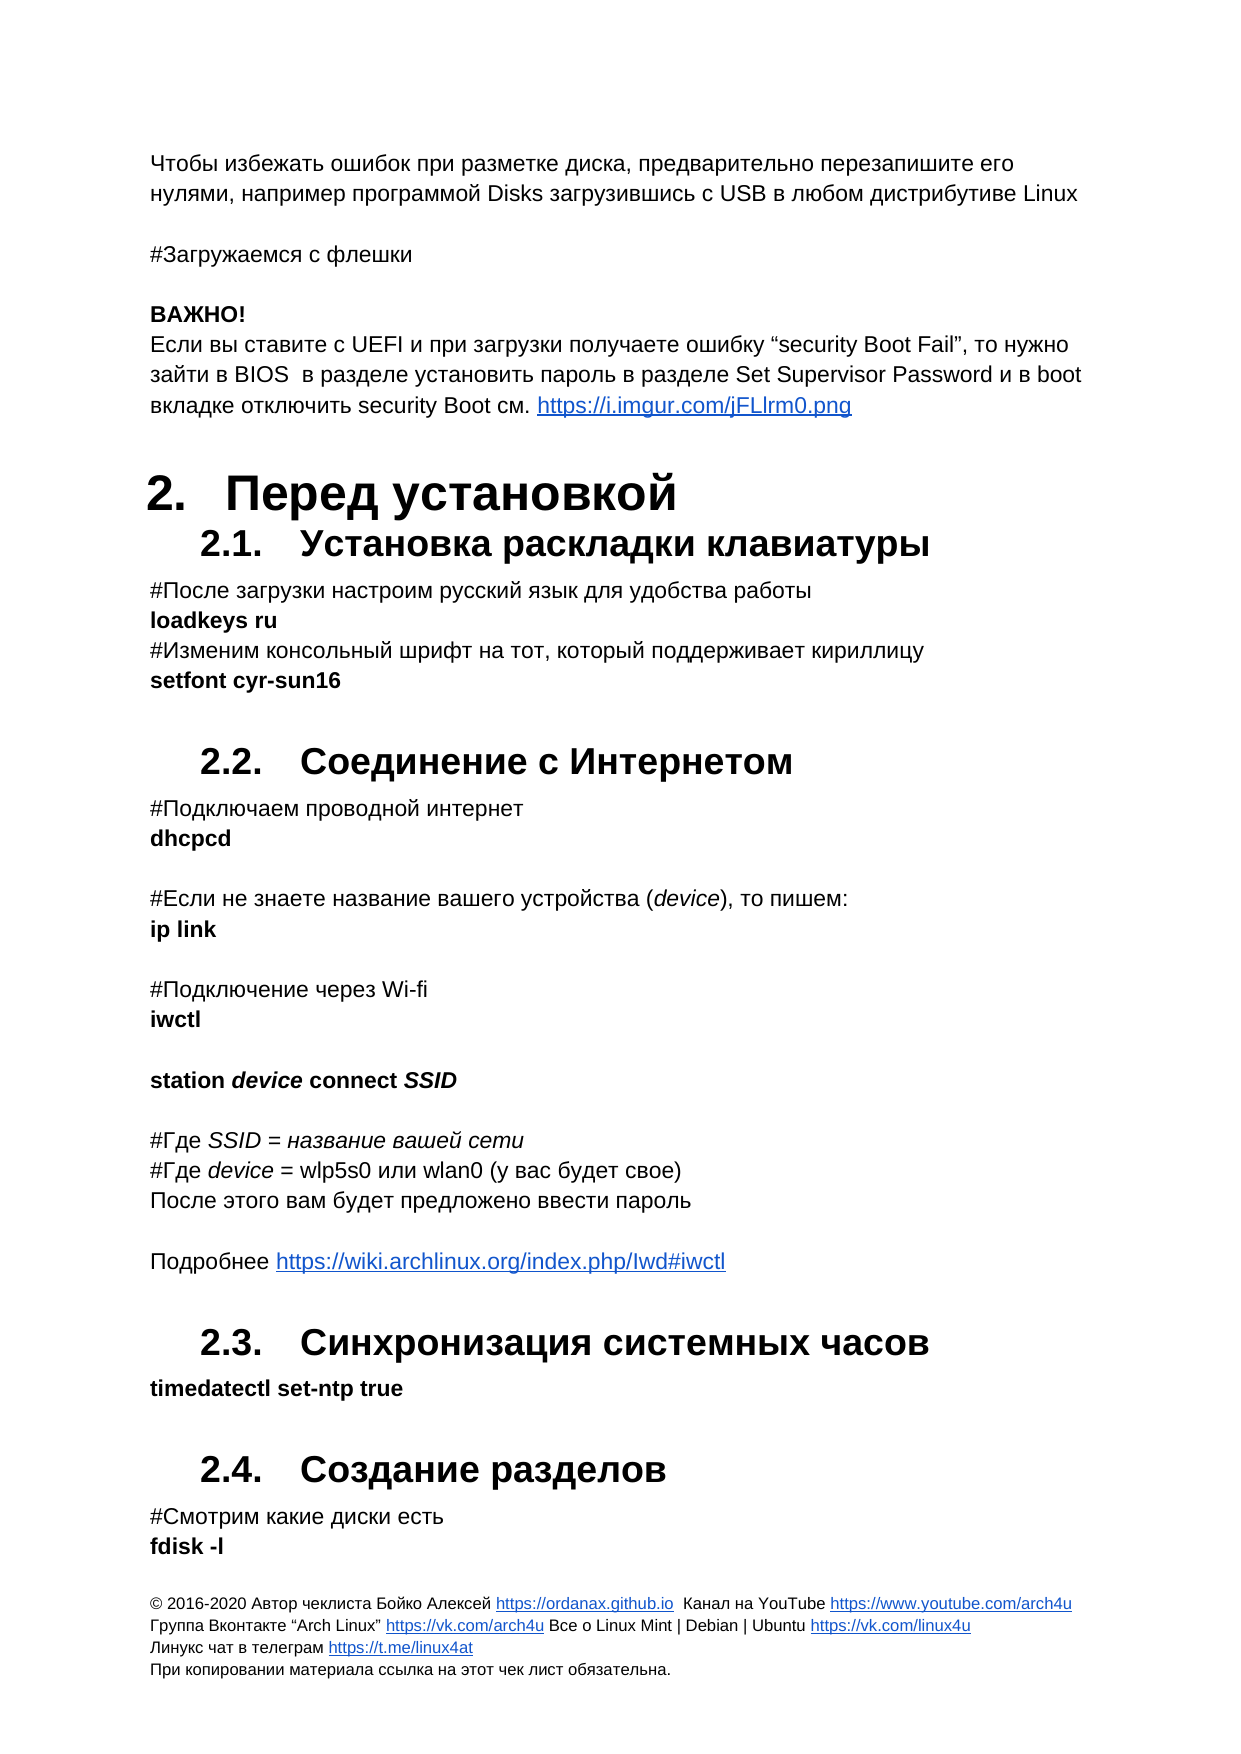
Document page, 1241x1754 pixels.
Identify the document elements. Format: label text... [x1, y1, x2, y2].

text station device connect SSID [150, 1067, 1090, 1093]
text #Подключение через Wi-fi [150, 976, 1090, 1002]
text #Загружаемся с флешки [150, 241, 1090, 267]
text iwctl [150, 1006, 1090, 1033]
subtitle Создание разделов [262, 1447, 1090, 1490]
text timedatectl set-ntp true [150, 1375, 1090, 1402]
text #Подключаем проводной интернет [150, 795, 1090, 821]
subtitle Установка раскладки клавиатуры [262, 521, 1090, 564]
text Чтобы избежать ошибок при разметке диска, предварительно перезапишите его нулями, например программой Disks загрузившись с USB в любом дистрибутиве Linux [150, 150, 1090, 207]
subtitle Перед установкой [187, 463, 1090, 521]
text fdisk -l [150, 1533, 1090, 1559]
text Если вы ставите с UEFI и при загрузки получаете ошибку “security Boot Fail”, то нужно зайти в BIOS в разделе установить пароль в разделе Set Supervisor Password и в boot вкладке отключить security Boot см. https://i.imgur.com/jFLlrm0.png [150, 331, 1090, 418]
text #Изменим консольный шрифт на тот, который поддерживает кириллицу [150, 637, 1090, 663]
text Подробнее https://wiki.archlinux.org/index.php/Iwd#iwctl [150, 1248, 1090, 1274]
text #После загрузки настроим русский язык для удобства работы [150, 577, 1090, 603]
text #Смотрим какие диски есть [150, 1503, 1090, 1529]
text #Где device = wlp5s0 или wlan0 (у вас будет свое) [150, 1157, 1090, 1184]
subtitle Соединение с Интернетом [262, 739, 1090, 782]
text ВАЖНО! [150, 301, 1090, 327]
subtitle Синхронизация системных часов [262, 1320, 1090, 1363]
text После этого вам будет предложено ввести пароль [150, 1187, 1090, 1214]
text #Где SSID = название вашей сети [150, 1127, 1090, 1153]
text setfont cyr-sun16 [150, 667, 1090, 694]
text ip link [150, 916, 1090, 942]
text #Если не знаете название вашего устройства (device), то пишем: [150, 885, 1090, 912]
text dhcpcd [150, 825, 1090, 851]
text loadkeys ru [150, 607, 1090, 633]
